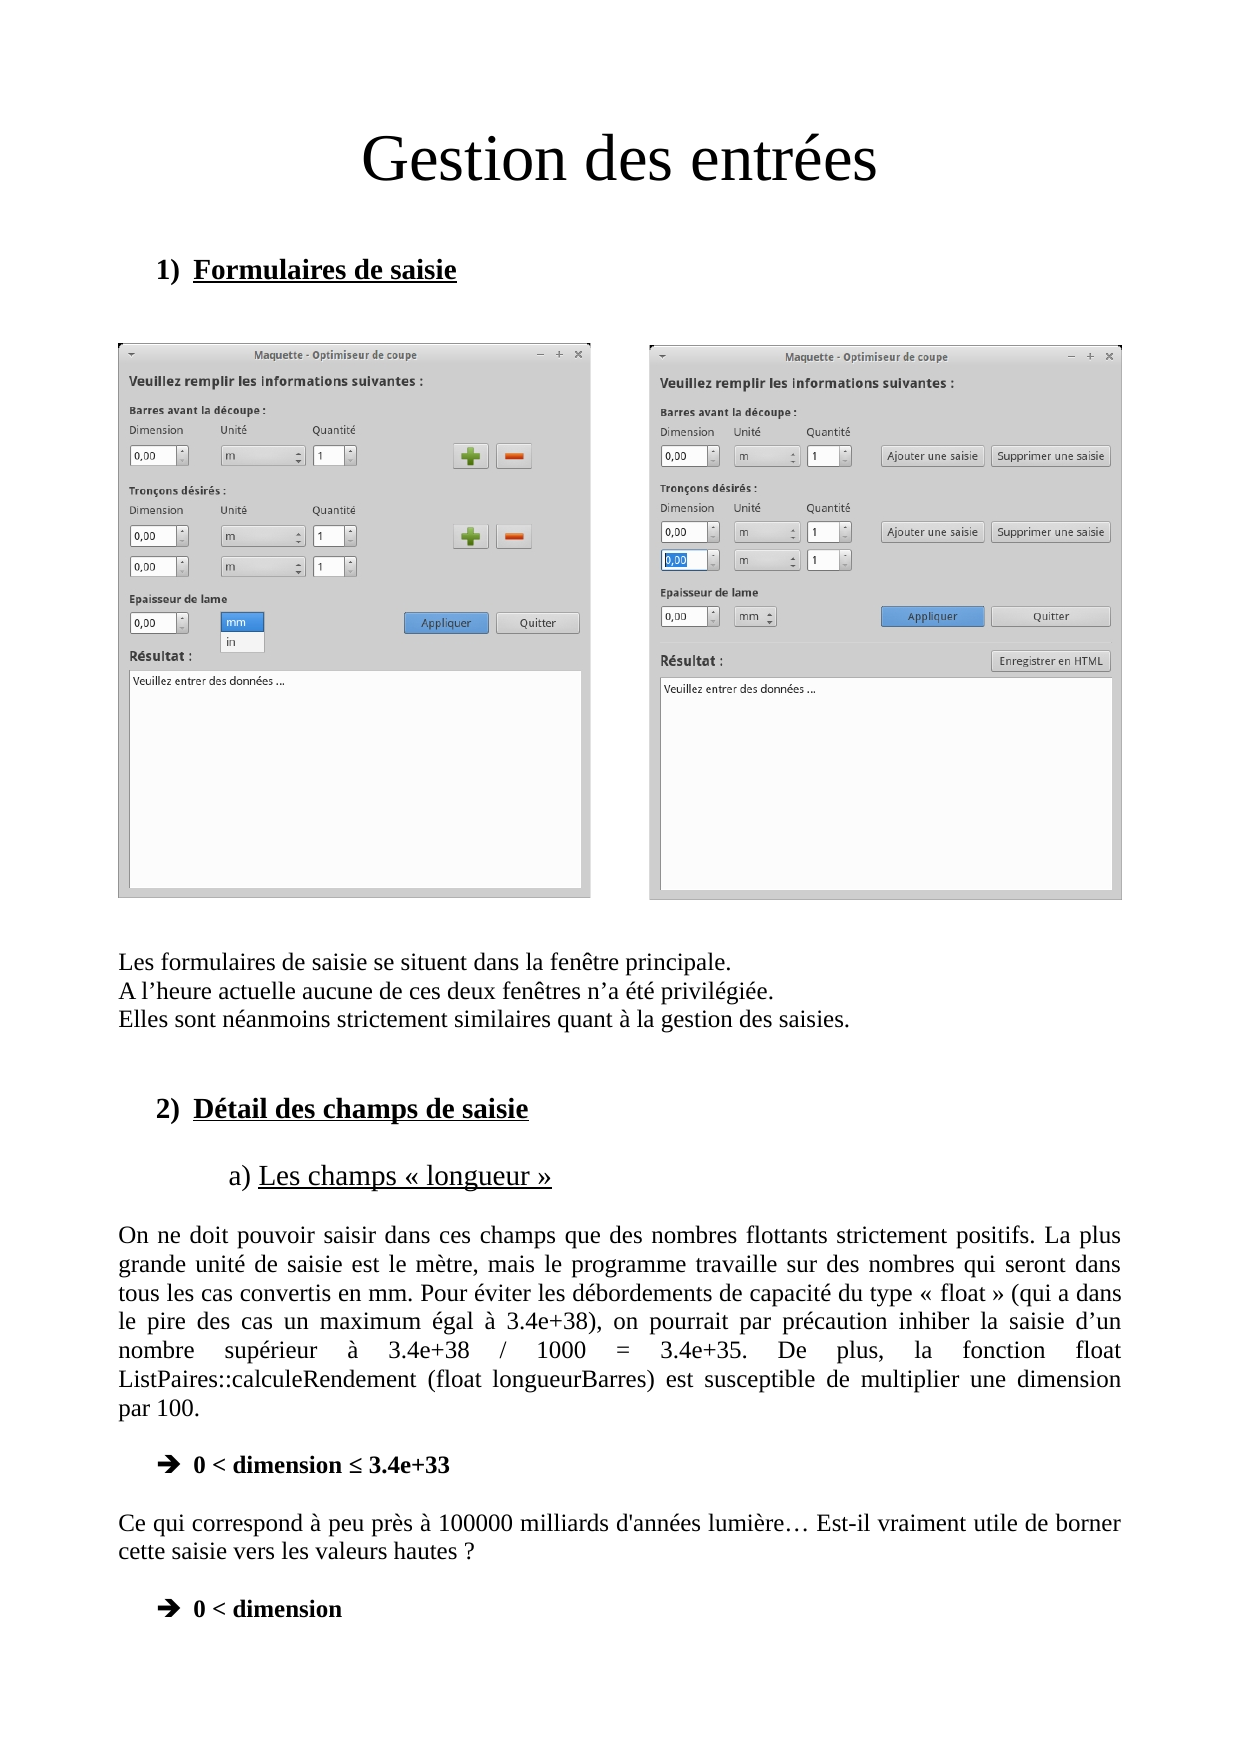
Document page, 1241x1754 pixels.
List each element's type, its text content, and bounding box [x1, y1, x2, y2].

list 0 < dimension ≤ 3.4e+33 [156, 1450, 1122, 1479]
text Ce qui correspond à peu près à 100000 milliards d'années lumière… Est-il vraiment utile de borner cette saisie vers les valeurs hautes ? [118, 1508, 1122, 1565]
text Elles sont néanmoins strictement similaires quant à la gestion des saisies. [118, 1004, 1122, 1033]
list 0 < dimension [156, 1594, 1122, 1623]
text Gestion des entrées [118, 118, 1122, 195]
text A l’heure actuelle aucune de ces deux fenêtres n’a été privilégiée. [118, 976, 1122, 1004]
text Les formulaires de saisie se situent dans la fenêtre principale. [118, 947, 1122, 976]
text On ne doit pouvoir saisir dans ces champs que des nombres flottants strictement positifs. La plus grande unité de saisie est le mètre, mais le programme travaille sur des nombres qui seront dans tous les cas convertis en mm. Pour éviter les débordements de capacité du type « float » (qui a dans le pire des cas un maximum égal à 3.4e+38), on pourrait par précaution inhiber la saisie d’un nombre supérieur à 3.4e+38 / 1000 = 3.4e+35. De plus, la fonction float ListPaires::calculeRendement (float longueurBarres) est susceptible de multiplier une dimension par 100. [118, 1220, 1122, 1421]
list Détail des champs de saisie [156, 1091, 1122, 1124]
list a) Les champs « longueur » [228, 1158, 1122, 1191]
picture [649, 345, 1122, 900]
picture [118, 343, 591, 898]
list Formulaires de saisie [156, 252, 1122, 286]
